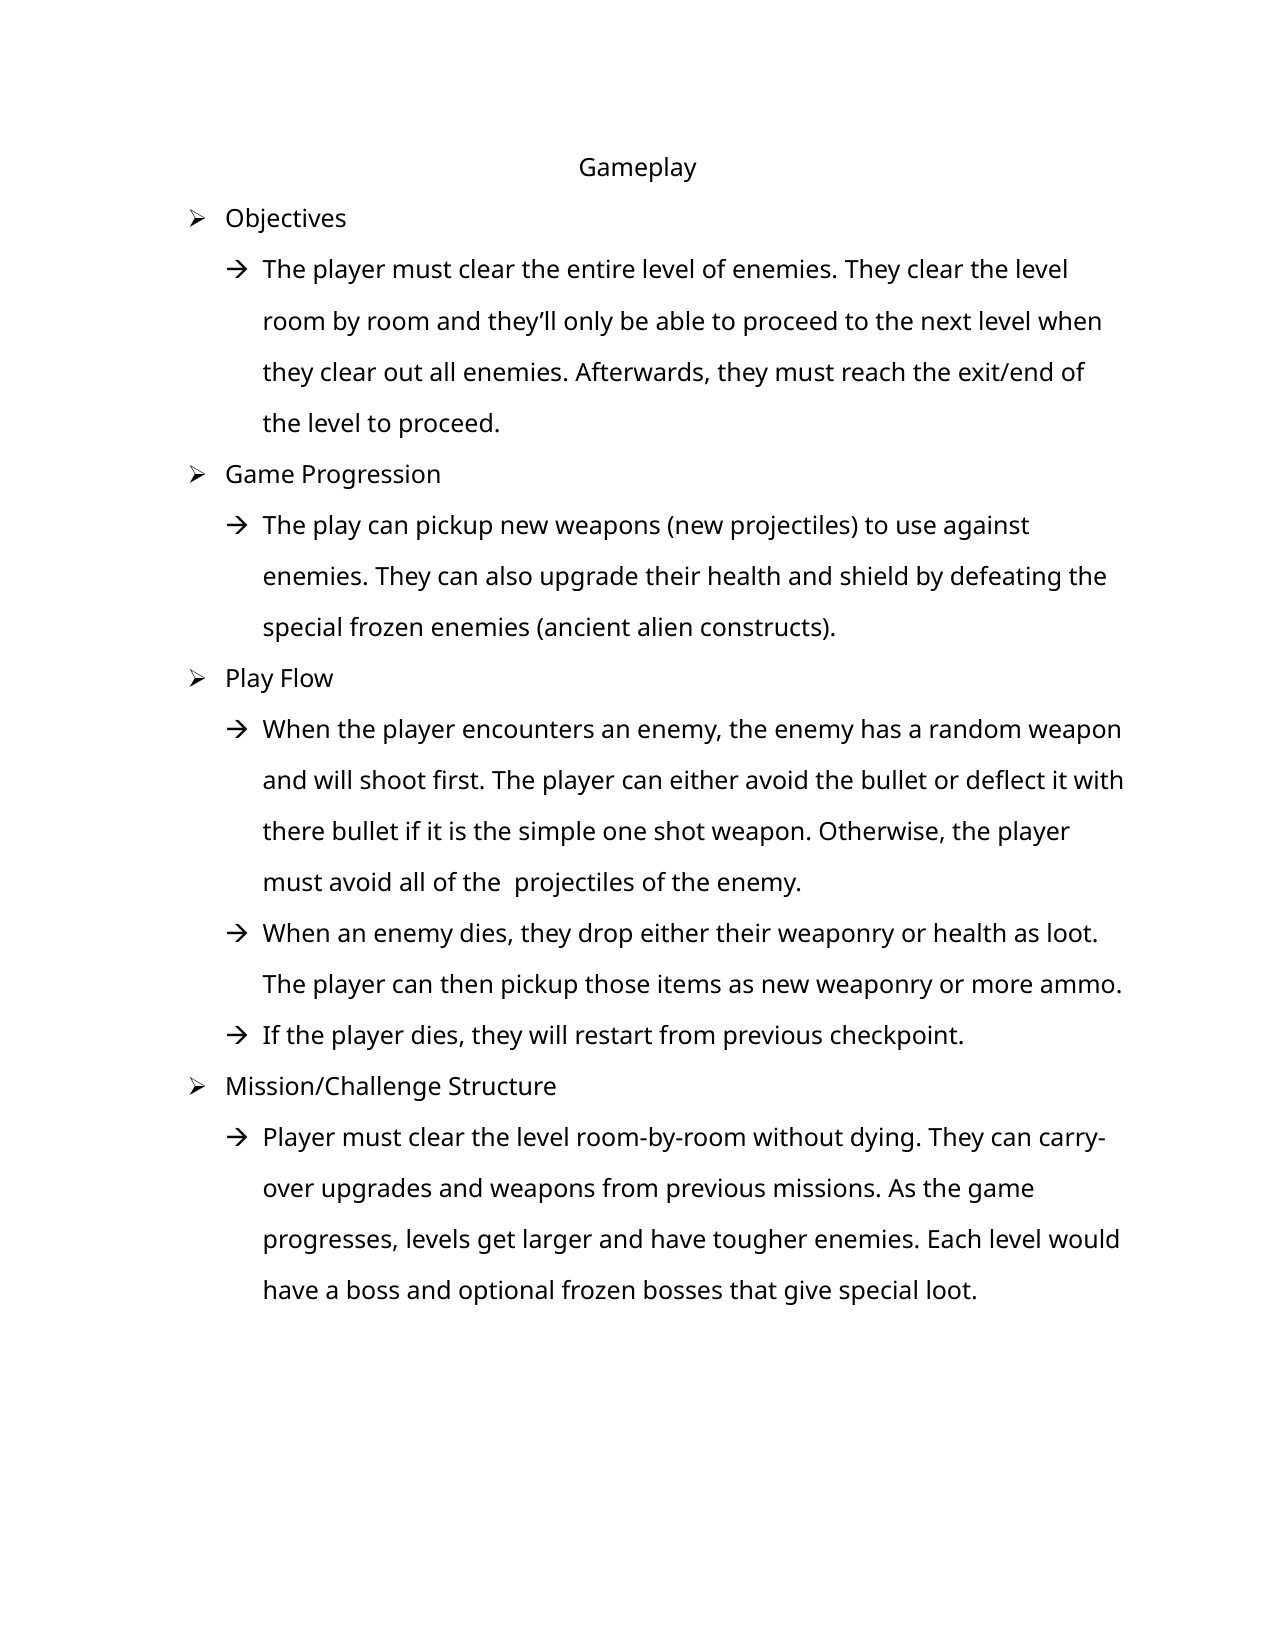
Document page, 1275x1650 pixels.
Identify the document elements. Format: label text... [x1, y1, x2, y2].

list The player must clear the entire level of enemies. They clear the level room by room and they’ll only be able to proceed to the next level when they clear out all enemies. Afterwards, they must reach the exit/end of the level to proceed. [225, 252, 1125, 439]
list Mission/Challenge Structure [187, 1069, 1125, 1103]
list When the player encounters an enemy, the enemy has a random weapon and will shoot first. The player can either avoid the bullet or deflect it with there bullet if it is the simple one shot weapon. Otherwise, the player must avoid all of the projectiles of the enemy. [225, 711, 1125, 899]
list Game Progression [187, 456, 1125, 490]
list Player must clear the level room-by-room without dying. They can carry-over upgrades and weapons from previous missions. As the game progresses, levels get larger and have tougher enemies. Each level would have a boss and optional frozen bosses that give special loot. [225, 1120, 1125, 1307]
list If the player dies, they will restart from previous checkpoint. [225, 1018, 1125, 1052]
list Objectives [187, 201, 1125, 235]
list The play can pickup new weapons (new projectiles) to use against enemies. They can also upgrade their health and shield by defeating the special frozen enemies (ancient alien constructs). [225, 507, 1125, 643]
list Play Flow [187, 660, 1125, 694]
list When an enemy dies, they drop either their weaponry or health as loot. The player can then pickup those items as new weaponry or more ammo. [225, 916, 1125, 1001]
text Gameplay [150, 150, 1125, 184]
